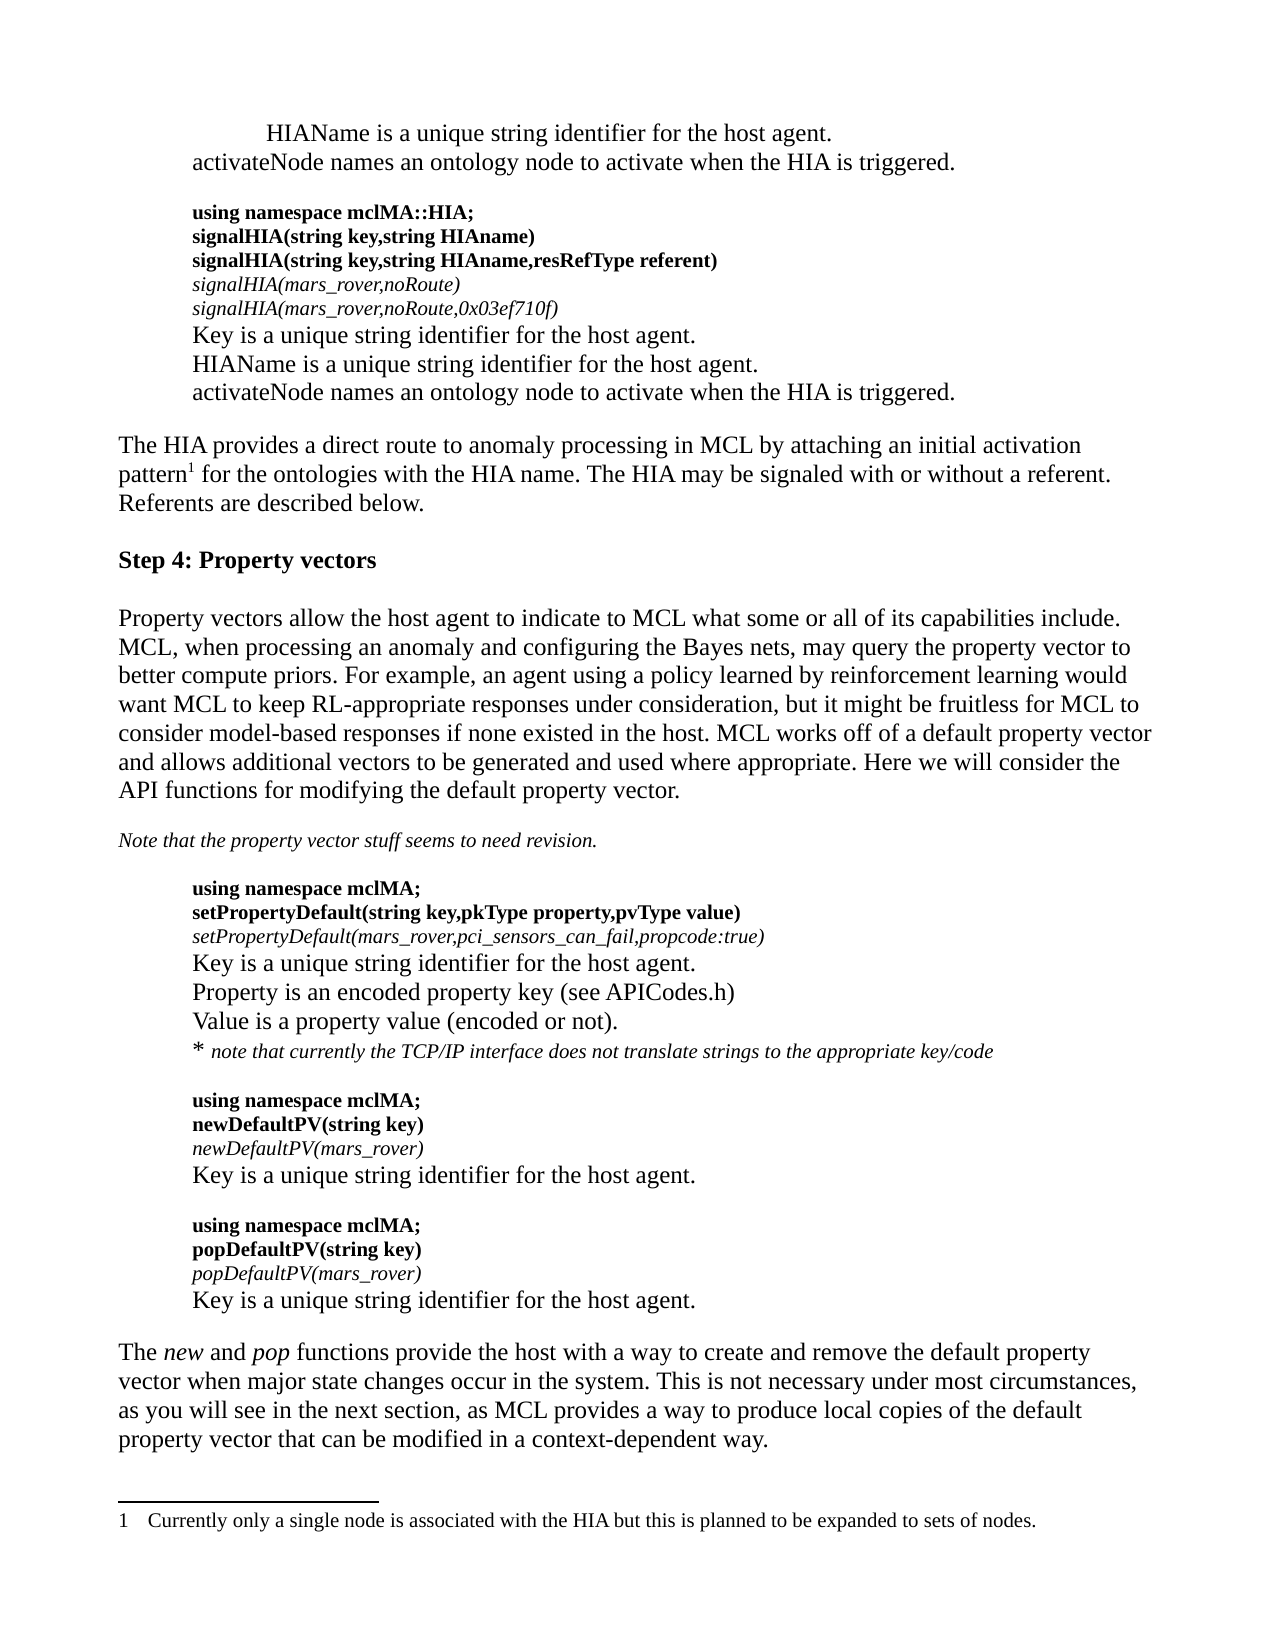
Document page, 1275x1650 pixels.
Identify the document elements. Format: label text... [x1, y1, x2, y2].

text using namespace mclMA; [118, 876, 1157, 900]
text setPropertyDefault(string key,pkType property,pvType value) [118, 900, 1157, 924]
text signalHIA(string key,string HIAname,resRefType referent) [118, 248, 1157, 272]
text newDefaultPV(string key) [118, 1112, 1157, 1136]
text activateNode names an ontology node to activate when the HIA is triggered. [118, 147, 1157, 176]
text using namespace mclMA::HIA; [118, 200, 1157, 224]
text newDefaultPV(mars_rover) Key is a unique string identifier for the host agent. [118, 1136, 1157, 1188]
text popDefaultPV(mars_rover) Key is a unique string identifier for the host agent. [118, 1261, 1157, 1313]
text Currently only a single node is associated with the HIA but this is planned to be expanded to sets of nodes. [118, 1508, 1157, 1532]
text popDefaultPV(string key) [118, 1237, 1157, 1261]
text HIAName is a unique string identifier for the host agent. [118, 118, 1157, 147]
text using namespace mclMA; [118, 1087, 1157, 1112]
text Property is an encoded property key (see APICodes.h) [118, 977, 1157, 1006]
text Property vectors allow the host agent to indicate to MCL what some or all of its capabilities include. MCL, when processing an anomaly and configuring the Bayes nets, may query the property vector to better compute priors. For example, an agent using a policy learned by reinforcement learning would want MCL to keep RL-appropriate responses under consideration, but it might be fruitless for MCL to consider model-based responses if none existed in the host. MCL works off of a default property vector and allows additional vectors to be generated and used where appropriate. Here we will consider the API functions for modifying the default property vector. [118, 603, 1157, 804]
text The new and pop functions provide the host with a way to create and remove the default property vector when major state changes occur in the system. This is not necessary under most circumstances, as you will see in the next section, as MCL provides a way to produce local copies of the default property vector that can be modified in a context-dependent way. [118, 1337, 1157, 1452]
text * note that currently the TCP/IP interface does not translate strings to the appropriate key/code [118, 1035, 1157, 1063]
text signalHIA(string key,string HIAname) [118, 224, 1157, 248]
text Step 4: Property vectors [118, 545, 1157, 574]
text activateNode names an ontology node to activate when the HIA is triggered. [118, 377, 1157, 406]
text Note that the property vector stuff seems to need revision. [118, 828, 1157, 852]
text HIAName is a unique string identifier for the host agent. [118, 349, 1157, 377]
text setPropertyDefault(mars_rover,pci_sensors_can_fail,propcode:true) Key is a unique string identifier for the host agent. [118, 924, 1157, 977]
text using namespace mclMA; [118, 1212, 1157, 1237]
text The HIA provides a direct route to anomaly processing in MCL by attaching an initial activation pattern for the ontologies with the HIA name. The HIA may be signaled with or without a referent. Referents are described below. [118, 430, 1157, 517]
text Value is a property value (encoded or not). [118, 1006, 1157, 1035]
text signalHIA(mars_rover,noRoute) signalHIA(mars_rover,noRoute,0x03ef710f) Key is a unique string identifier for the host agent. [118, 272, 1157, 349]
